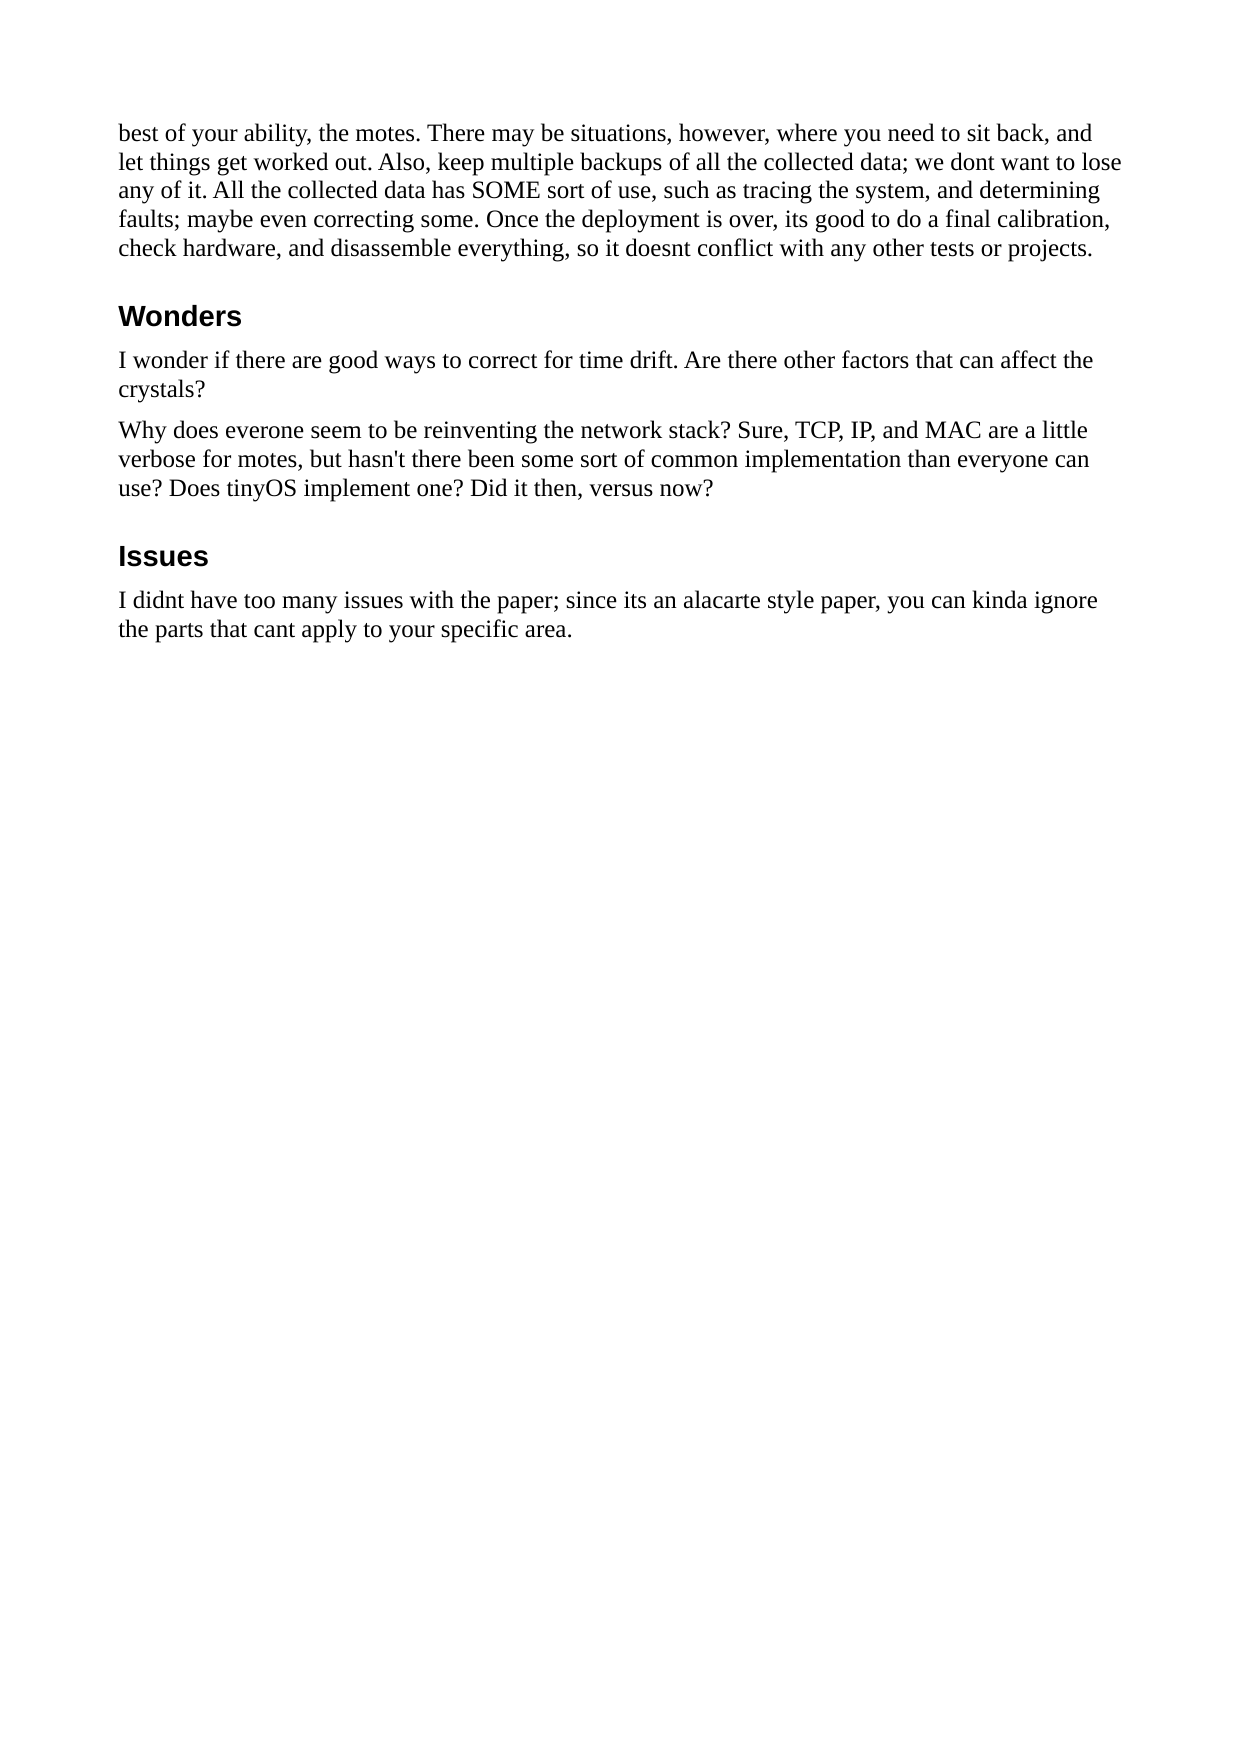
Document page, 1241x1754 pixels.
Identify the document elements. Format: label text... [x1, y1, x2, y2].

text I didnt have too many issues with the paper; since its an alacarte style paper, you can kinda ignore the parts that cant apply to your specific area. [118, 585, 1122, 643]
text best of your ability, the motes. There may be situations, however, where you need to sit back, and let things get worked out. Also, keep multiple backups of all the collected data; we dont want to lose any of it. All the collected data has SOME sort of use, such as tracing the system, and determining faults; maybe even correcting some. Once the deployment is over, its good to do a final calibration, check hardware, and disassemble everything, so it doesnt conflict with any other tests or projects. [118, 118, 1122, 262]
text Why does everone seem to be reinventing the network stack? Sure, TCP, IP, and MAC are a little verbose for motes, but hasn't there been some sort of common implementation than everyone can use? Does tinyOS implement one? Did it then, versus now? [118, 415, 1122, 502]
subtitle Issues [118, 539, 1122, 573]
subtitle Wonders [118, 299, 1122, 333]
text I wonder if there are good ways to correct for time drift. Are there other factors that can affect the crystals? [118, 345, 1122, 403]
